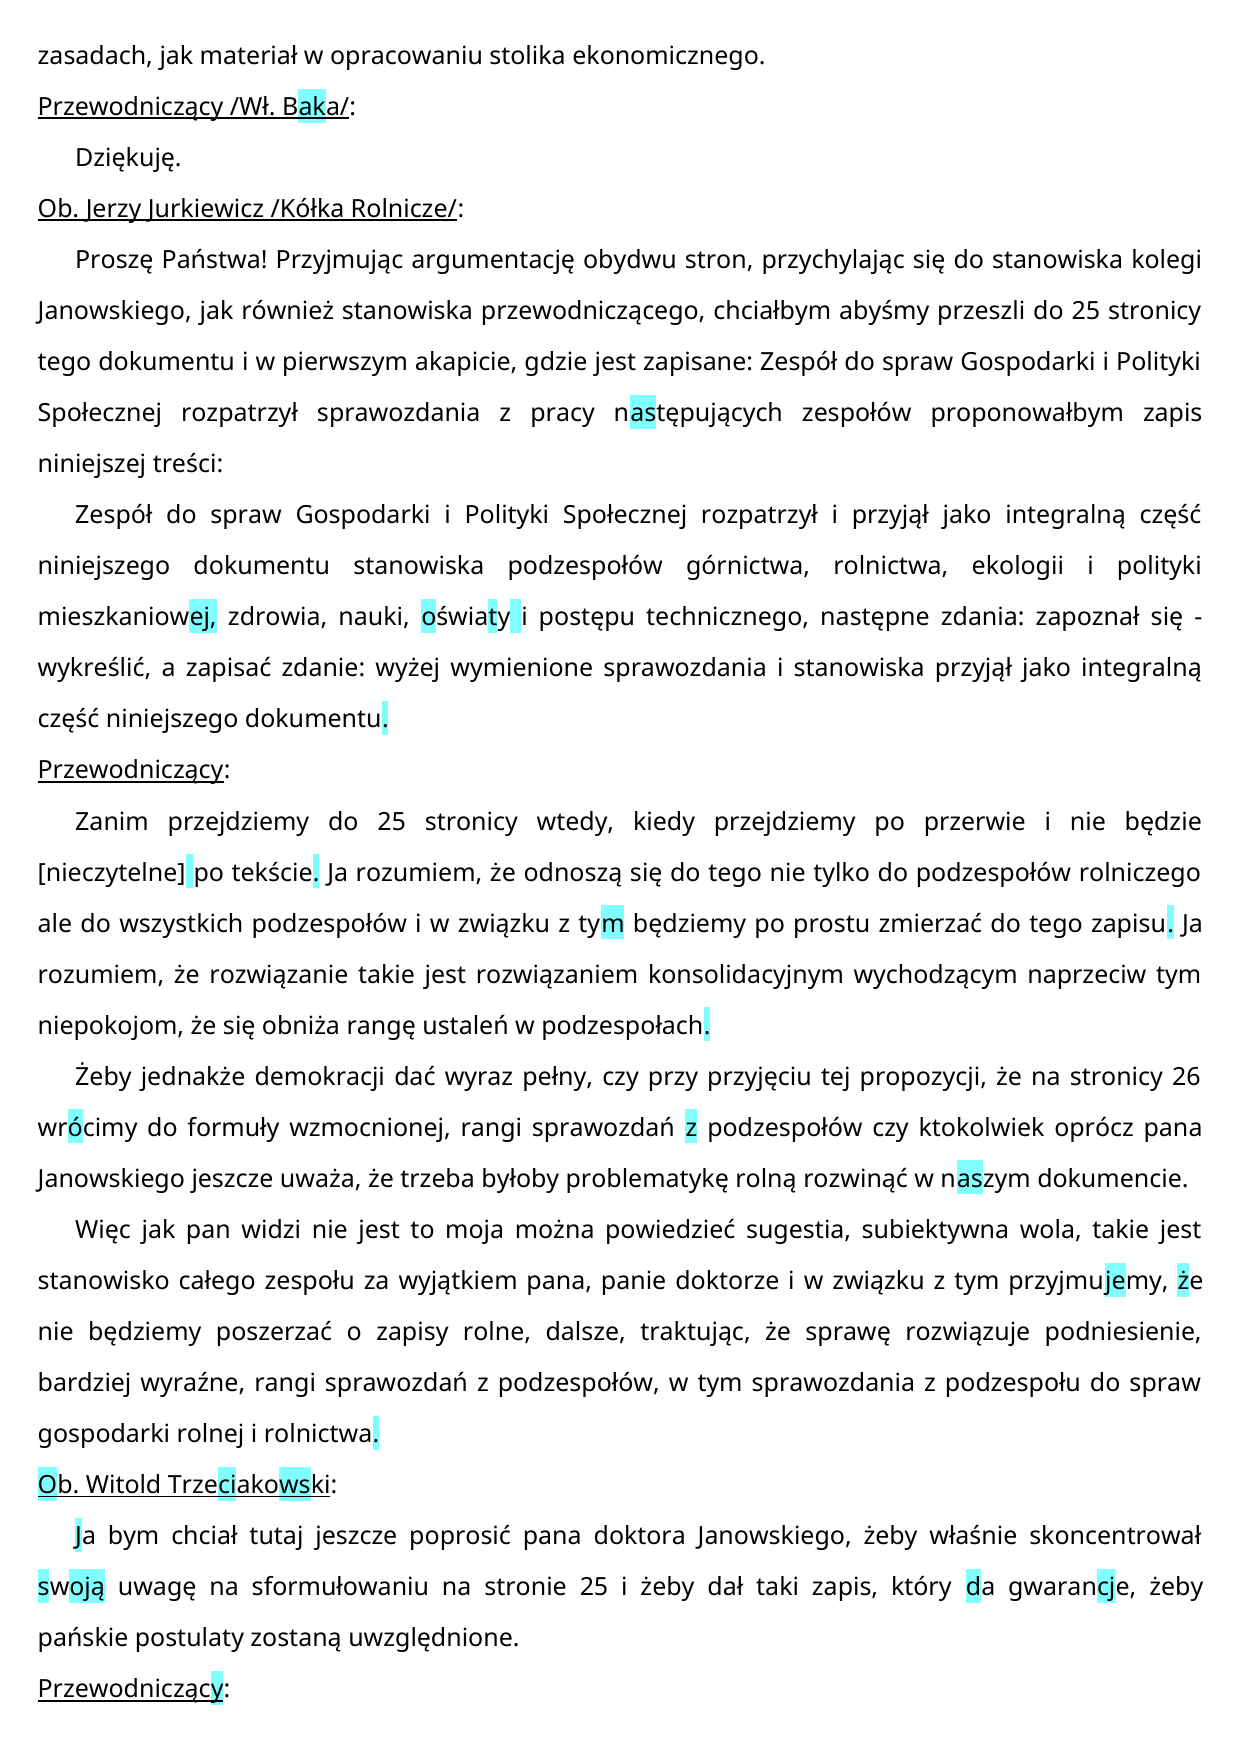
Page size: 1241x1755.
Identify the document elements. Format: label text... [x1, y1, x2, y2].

text Przewodniczący: [37, 752, 1203, 786]
text Przewodniczący: [37, 1671, 1203, 1705]
text Dziękuję. [37, 139, 1203, 174]
text Ob. Jerzy Jurkiewicz /Kółka Rolnicze/: [37, 191, 1203, 225]
text Zanim przejdziemy do 25 stronicy wtedy, kiedy przejdziemy po przerwie i nie będzie [nieczytelne] po tekście. Ja rozumiem, że odnoszą się do tego nie tylko do podzespołów rolniczego ale do wszystkich podzespołów i w związku z tym będziemy po prostu zmierzać do tego zapisu. Ja rozumiem, że rozwiązanie takie jest rozwiązaniem konsolidacyjnym wychodzącym naprzeciw tym niepokojom, że się obniża rangę ustaleń w podzespołach. [37, 803, 1203, 1041]
text Przewodniczący /Wł. Baka/: [37, 88, 1203, 123]
text Żeby jednakże demokracji dać wyraz pełny, czy przy przyjęciu tej propozycji, że na stronicy 26 wrócimy do formuły wzmocnionej, rangi sprawozdań z podzespołów czy ktokolwiek oprócz pana Janowskiego jeszcze uważa, że trzeba byłoby problematykę rolną rozwinąć w naszym dokumencie. [37, 1058, 1203, 1194]
text zasadach, jak materiał w opracowaniu stolika ekonomicznego. [37, 37, 1203, 72]
text Ja bym chciał tutaj jeszcze poprosić pana doktora Janowskiego, żeby właśnie skoncentrował swoją uwagę na sformułowaniu na stronie 25 i żeby dał taki zapis, który da gwarancje, żeby pańskie postulaty zostaną uwzględnione. [37, 1518, 1203, 1654]
text Zespół do spraw Gospodarki i Polityki Społecznej rozpatrzył i przyjął jako integralną część niniejszego dokumentu stanowiska podzespołów górnictwa, rolnictwa, ekologii i polityki mieszkaniowej, zdrowia, nauki, oświaty i postępu technicznego, następne zdania: zapoznał się - wykreślić, a zapisać zdanie: wyżej wymienione sprawozdania i stanowiska przyjął jako integralną część niniejszego dokumentu. [37, 497, 1203, 735]
text Proszę Państwa! Przyjmując argumentację obydwu stron, przychylając się do stanowiska kolegi Janowskiego, jak również stanowiska przewodniczącego, chciałbym abyśmy przeszli do 25 stronicy tego dokumentu i w pierwszym akapicie, gdzie jest zapisane: Zespół do spraw Gospodarki i Polityki Społecznej rozpatrzył sprawozdania z pracy następujących zespołów proponowałbym zapis niniejszej treści: [37, 242, 1203, 480]
text Więc jak pan widzi nie jest to moja można powiedzieć sugestia, subiektywna wola, takie jest stanowisko całego zespołu za wyjątkiem pana, panie doktorze i w związku z tym przyjmujemy, że nie będziemy poszerzać o zapisy rolne, dalsze, traktując, że sprawę rozwiązuje podniesienie, bardziej wyraźne, rangi sprawozdań z podzespołów, w tym sprawozdania z podzespołu do spraw gospodarki rolnej i rolnictwa. [37, 1211, 1203, 1450]
text Ob. Witold Trzeciakowski: [37, 1467, 1203, 1501]
